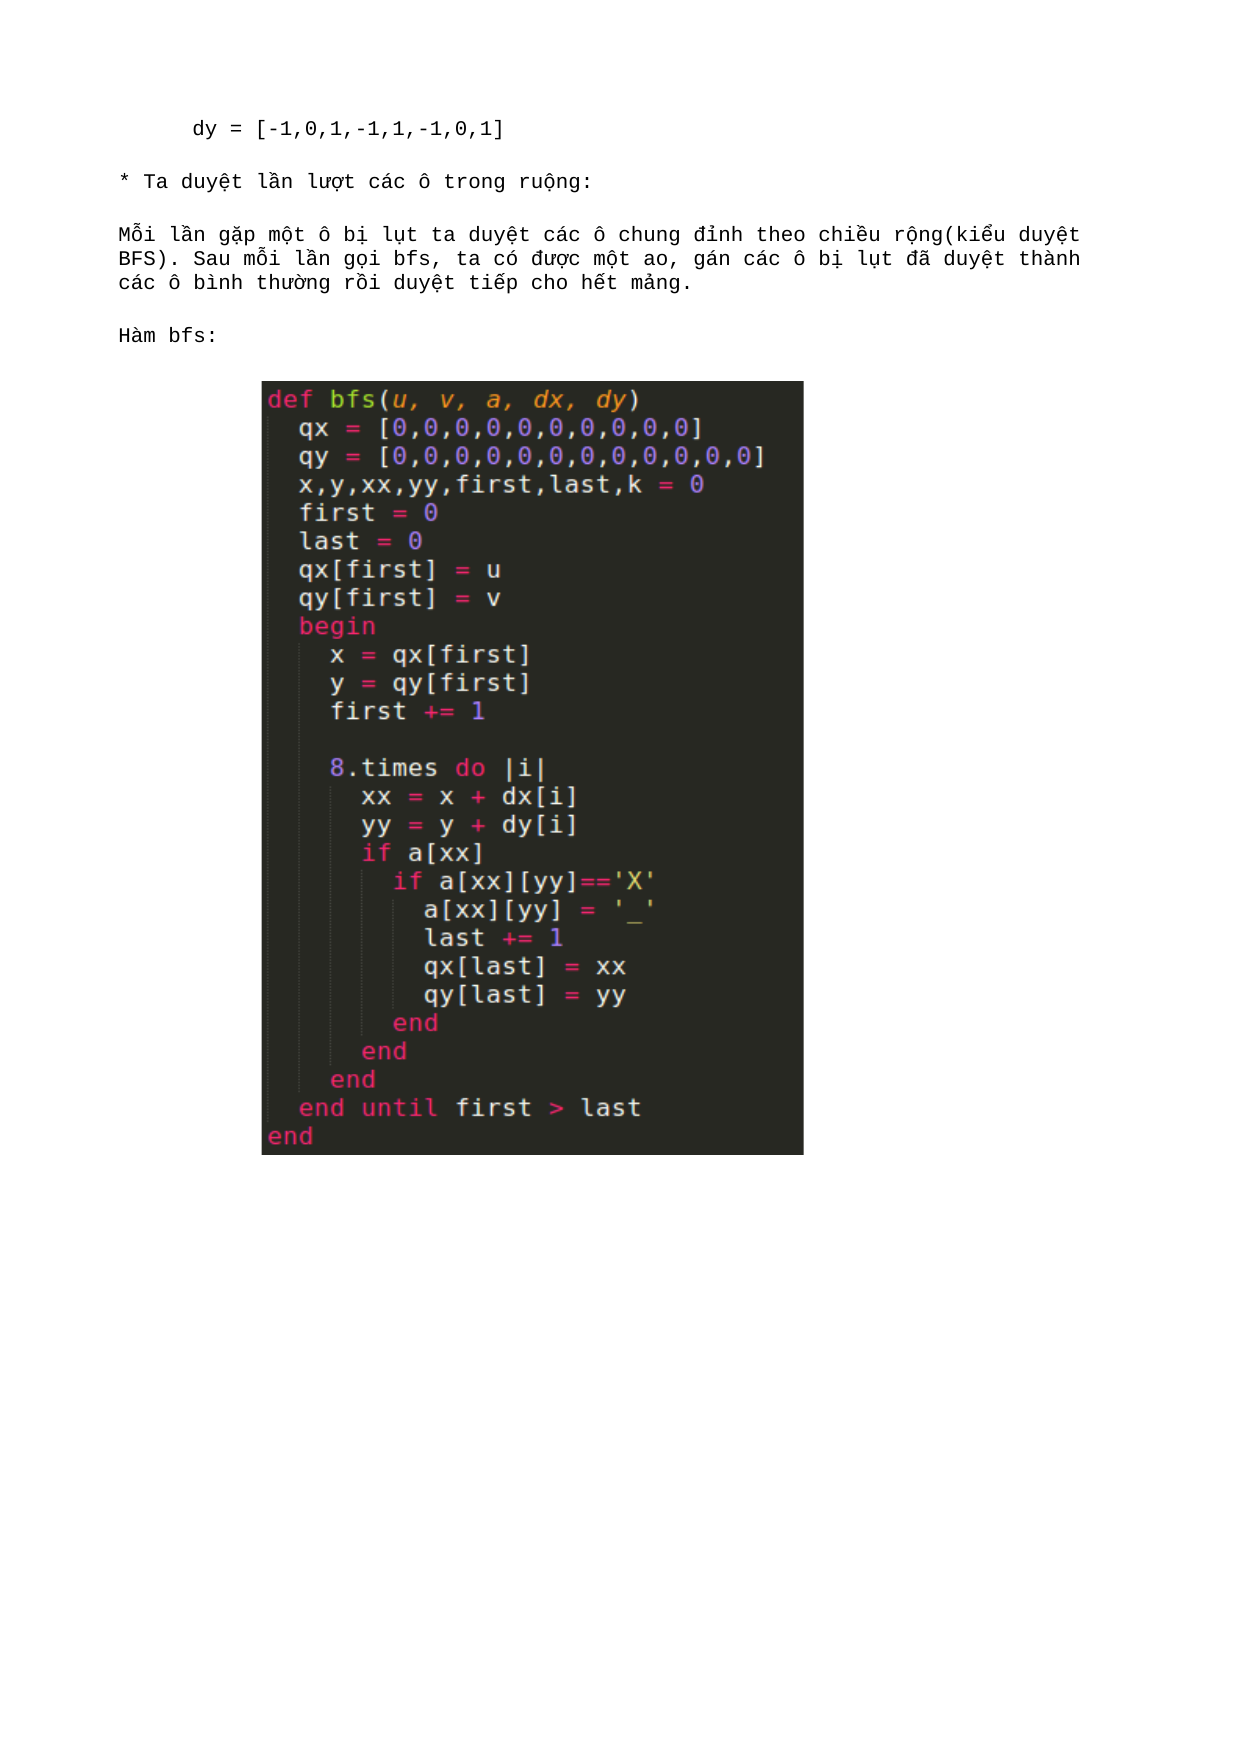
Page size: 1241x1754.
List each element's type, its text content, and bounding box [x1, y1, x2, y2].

text Mỗi lần gặp một ô bị lụt ta duyệt các ô chung đỉnh theo chiều rộng(kiểu duyệt BFS). Sau mỗi lần gọi bfs, ta có được một ao, gán các ô bị lụt đã duyệt thành các ô bình thường rồi duyệt tiếp cho hết mảng. [118, 224, 1122, 295]
picture [261, 381, 804, 1155]
text dy = [-1,0,1,-1,1,-1,0,1] [118, 118, 1122, 142]
text * Ta duyệt lần lượt các ô trong ruộng: [118, 171, 1122, 195]
text Hàm bfs: [118, 325, 1122, 348]
